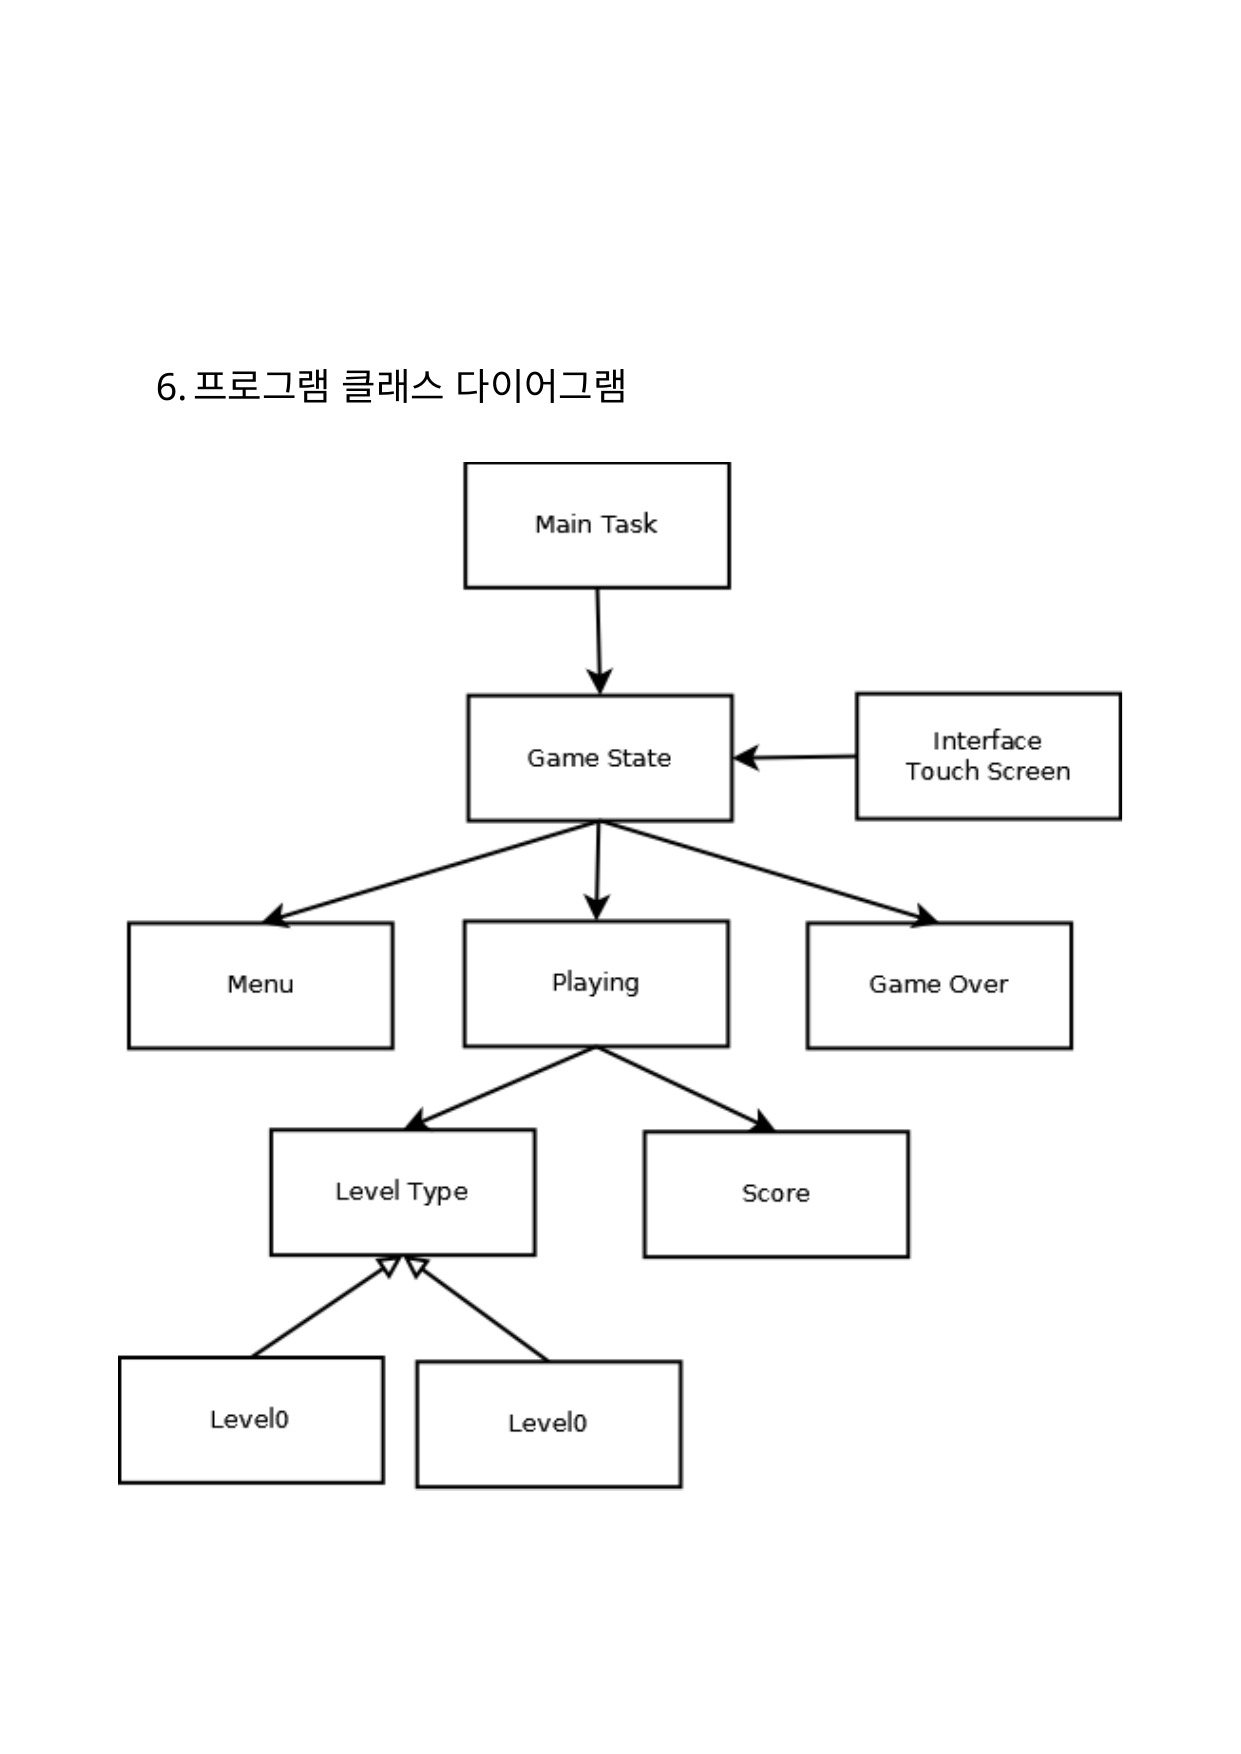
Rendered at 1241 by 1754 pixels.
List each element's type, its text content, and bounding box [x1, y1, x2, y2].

picture [118, 462, 1123, 1491]
list 프로그램 클래스 다이어그램 [156, 357, 1122, 411]
